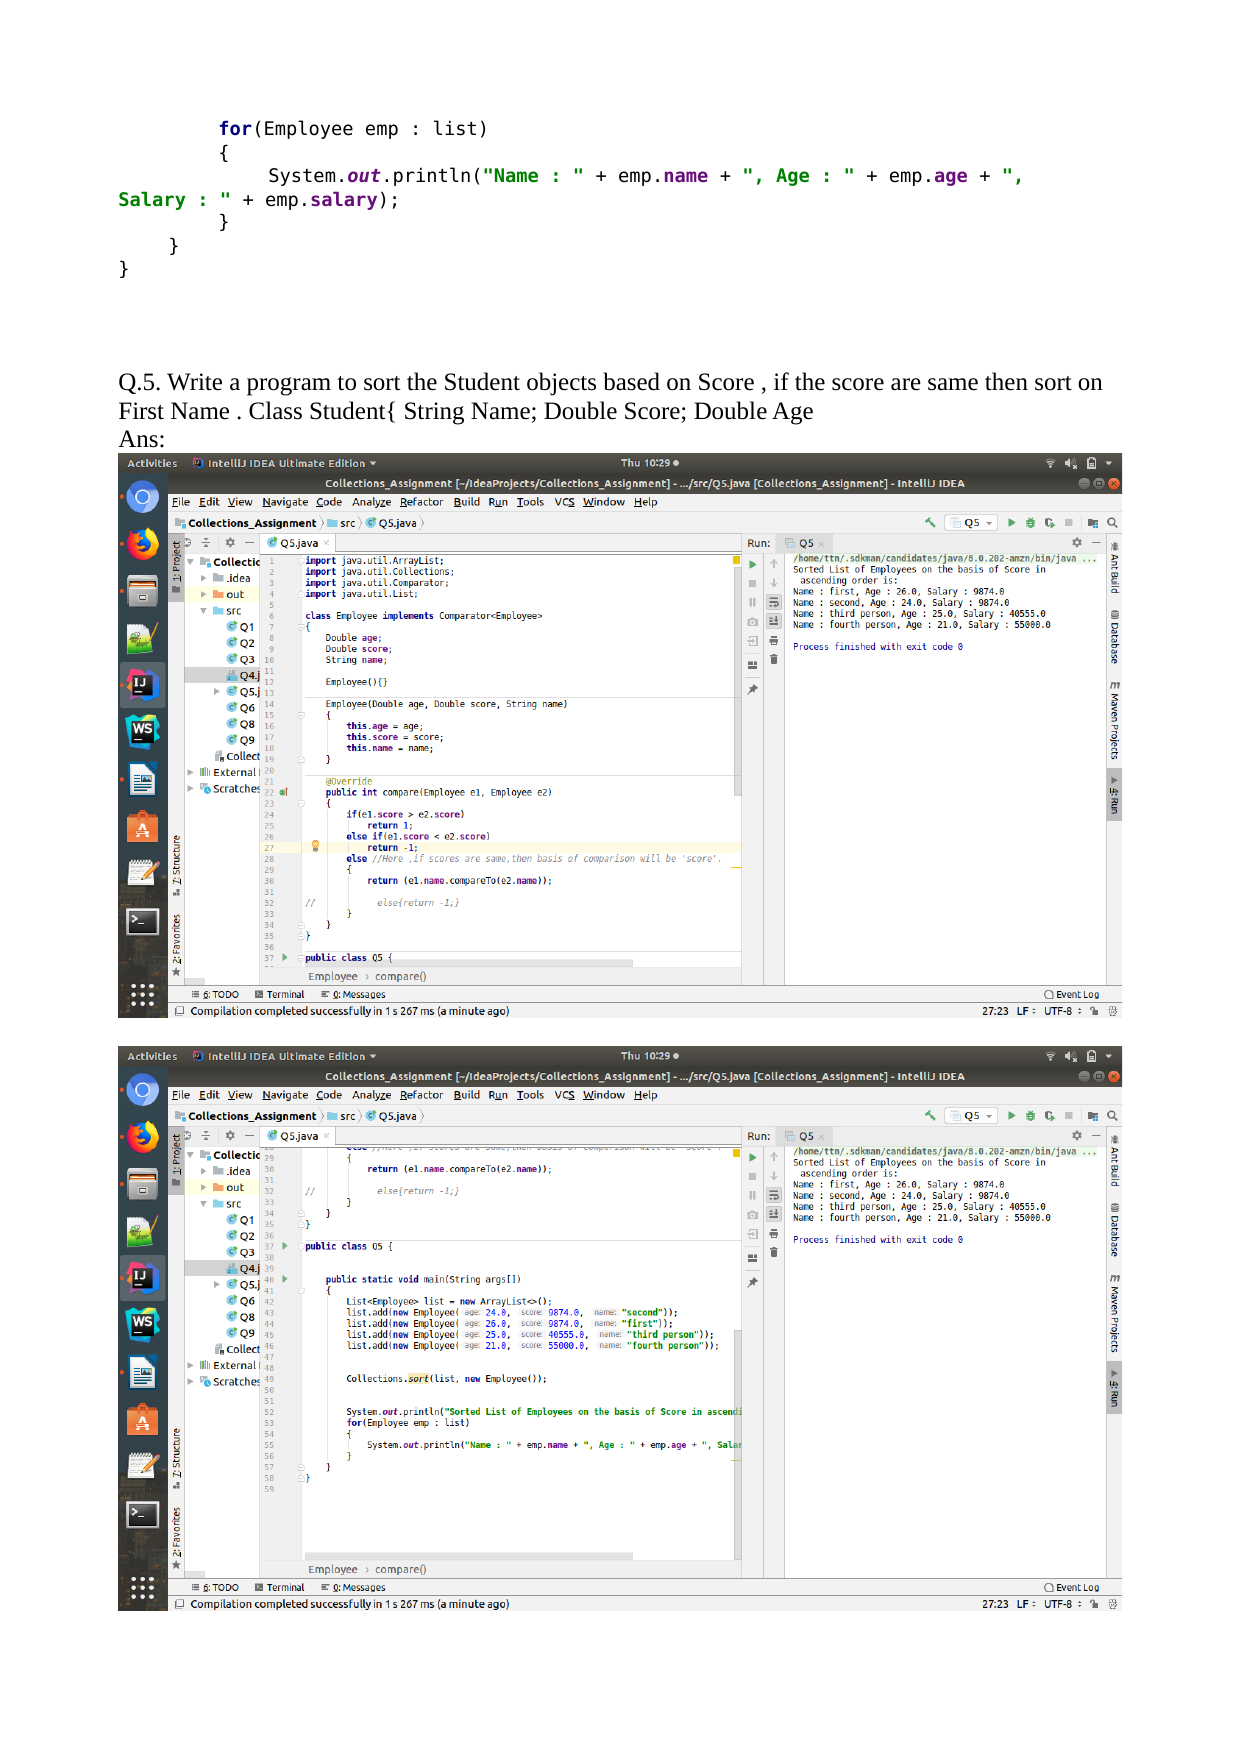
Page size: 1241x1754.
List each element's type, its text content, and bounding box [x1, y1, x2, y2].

picture [118, 453, 1123, 1018]
picture [118, 1046, 1123, 1611]
text System.out.println("Name : " + emp.name + ", Age : " + emp.age + ", Salary : " + emp.salary); [118, 165, 1122, 211]
text } [118, 234, 1122, 258]
text } [118, 258, 1122, 280]
text Ans: [118, 424, 1122, 453]
text for(Employee emp : list) [118, 118, 1122, 142]
text { [118, 142, 1122, 165]
text Q.5. Write a program to sort the Student objects based on Score , if the score are same then sort on First Name . Class Student{ String Name; Double Score; Double Age [118, 367, 1122, 424]
text } [118, 211, 1122, 234]
